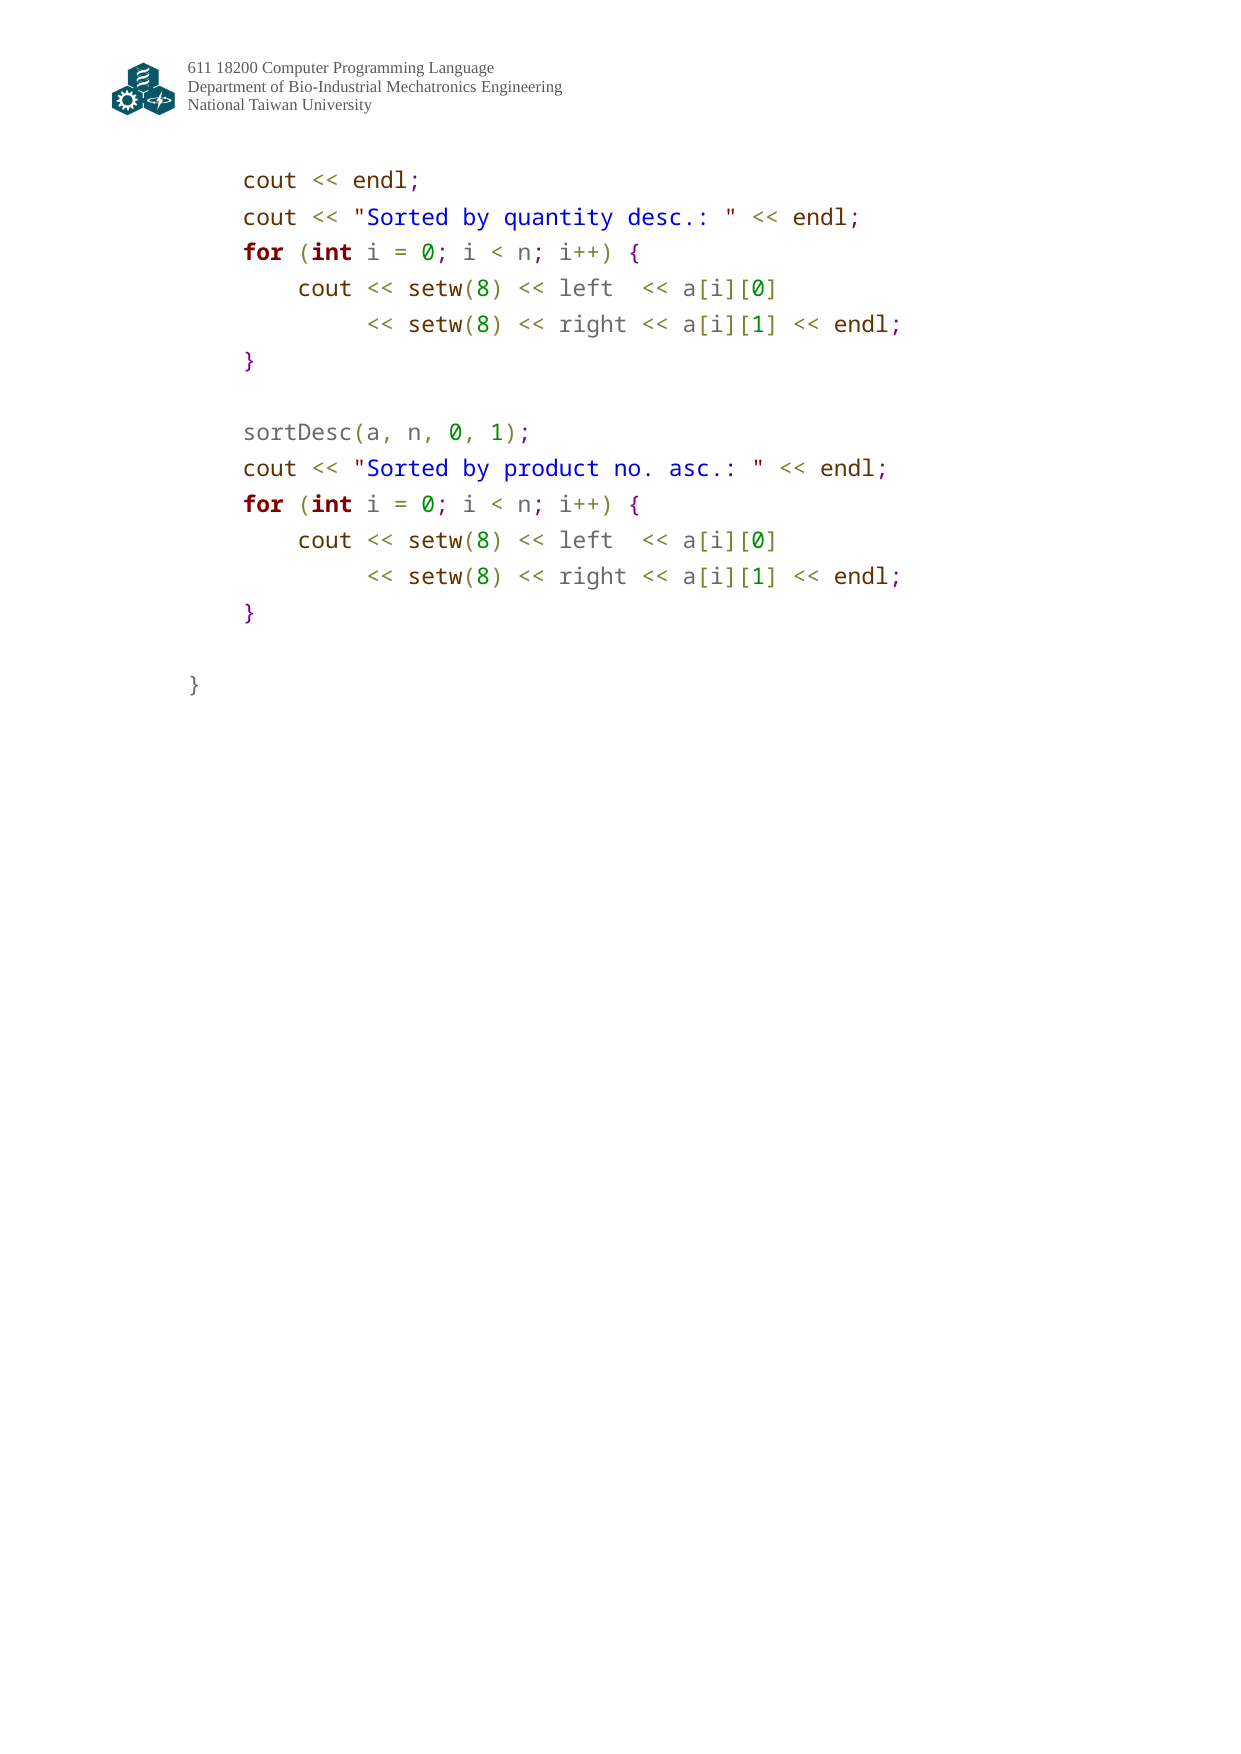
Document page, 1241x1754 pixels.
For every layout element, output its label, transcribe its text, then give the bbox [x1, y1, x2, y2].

text sortDesc(a, n, 0, 1); [187, 416, 1053, 447]
text cout << setw(8) << left << a[i][0] [187, 524, 1053, 555]
text for (int i = 0; i < n; i++) { [187, 236, 1053, 268]
text } [187, 344, 1053, 375]
text for (int i = 0; i < n; i++) { [187, 488, 1053, 519]
text cout << "Sorted by product no. asc.: " << endl; [187, 452, 1053, 483]
text << setw(8) << right << a[i][1] << endl; [187, 560, 1053, 591]
text cout << setw(8) << left << a[i][0] [187, 272, 1053, 303]
text } [187, 668, 1053, 699]
text } [187, 596, 1053, 627]
text << setw(8) << right << a[i][1] << endl; [187, 308, 1053, 339]
text cout << endl; [187, 164, 1053, 196]
text cout << "Sorted by quantity desc.: " << endl; [187, 200, 1053, 232]
